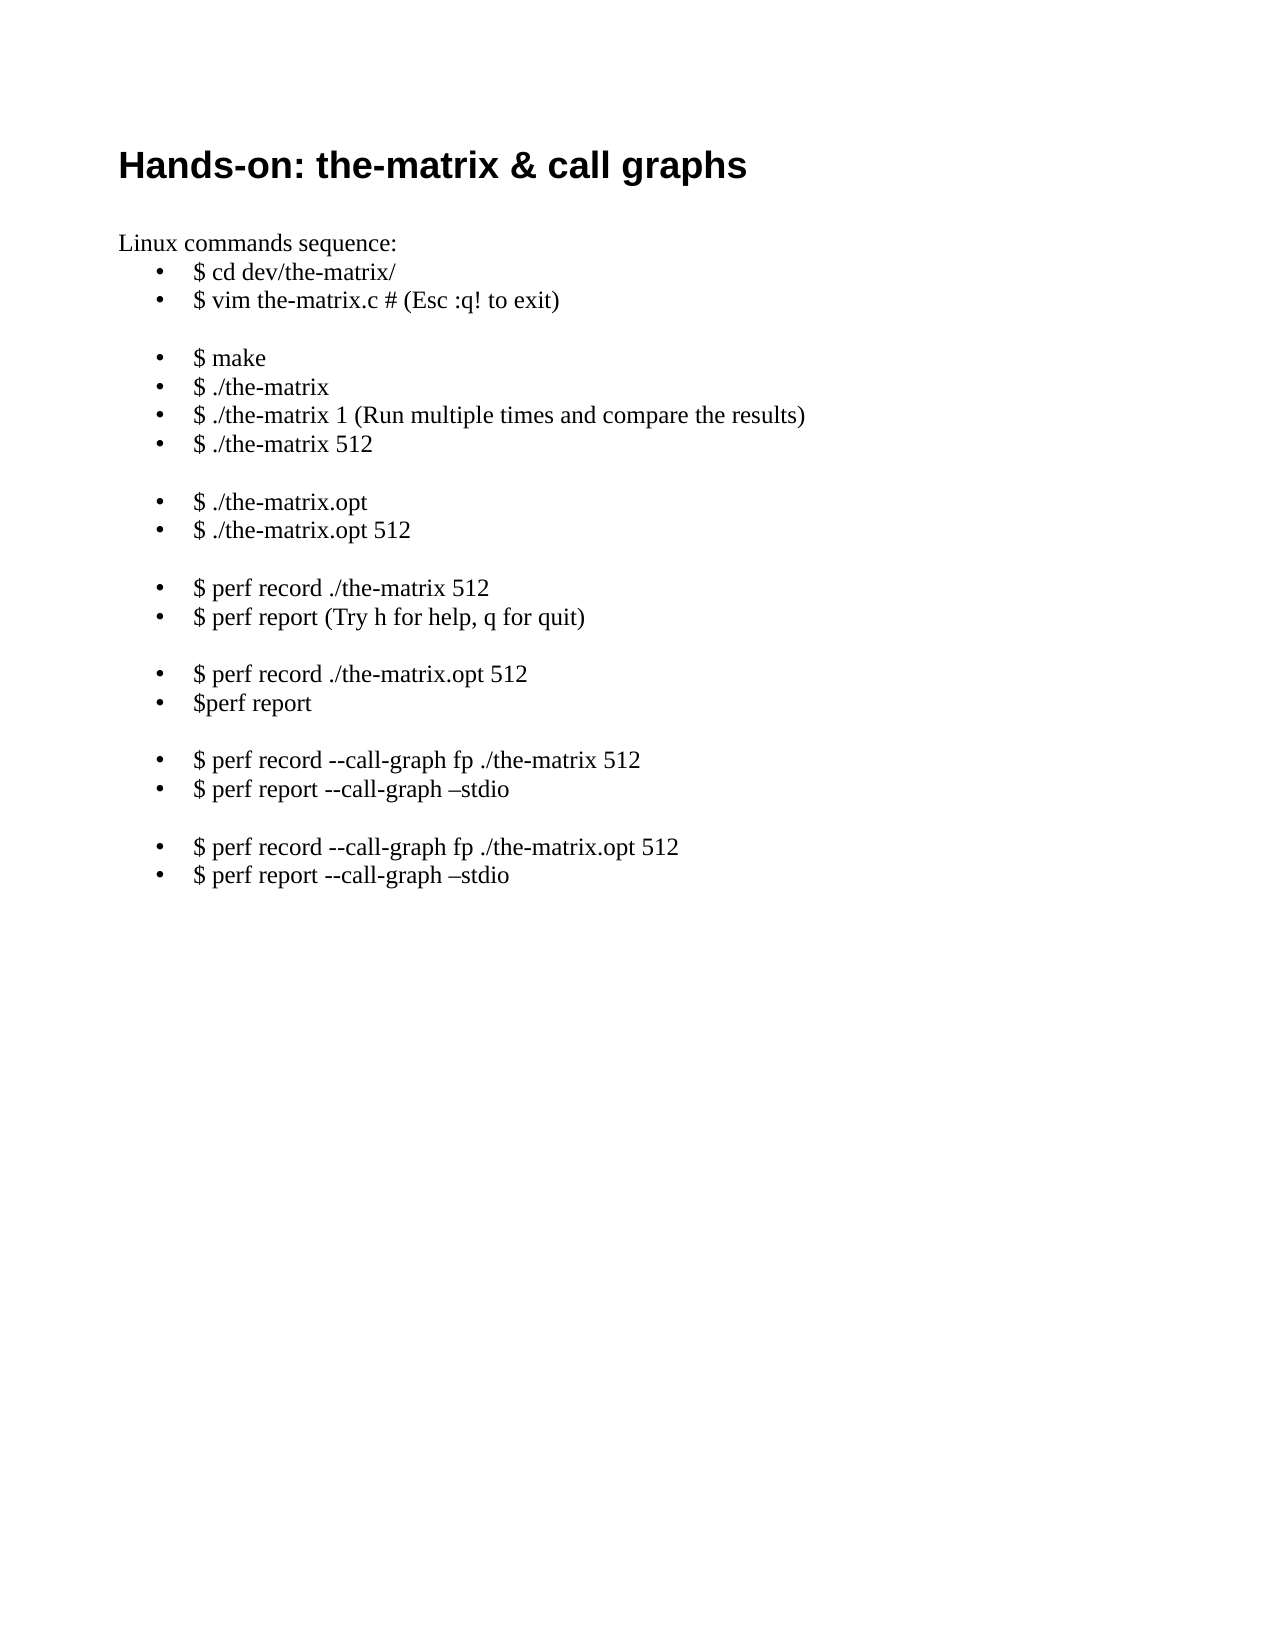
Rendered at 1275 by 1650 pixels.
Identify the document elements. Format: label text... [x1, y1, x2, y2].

list $ perf report (Try h for help, q for quit) [156, 602, 1157, 631]
list $ ./the-matrix.opt [156, 487, 1157, 516]
list $perf report [156, 688, 1157, 717]
list $ perf record ./the-matrix.opt 512 [156, 659, 1157, 688]
list $ ./the-matrix.opt 512 [156, 516, 1157, 544]
list $ perf record ./the-matrix 512 [156, 573, 1157, 602]
list $ vim the-matrix.c # (Esc :q! to exit) [156, 286, 1157, 314]
list $ perf report --call-graph –stdio [156, 774, 1157, 803]
list $ ./the-matrix 512 [156, 429, 1157, 458]
list $ make [156, 343, 1157, 372]
list $ ./the-matrix 1 (Run multiple times and compare the results) [156, 401, 1157, 429]
text Linux commands sequence: [118, 228, 1157, 257]
list $ cd dev/the-matrix/ [156, 257, 1157, 286]
subtitle Hands-on: the-matrix & call graphs [118, 143, 1157, 187]
list $ perf record --call-graph fp ./the-matrix 512 [156, 746, 1157, 774]
list $ perf report --call-graph –stdio [156, 861, 1157, 889]
list $ ./the-matrix [156, 372, 1157, 401]
list $ perf record --call-graph fp ./the-matrix.opt 512 [156, 832, 1157, 861]
